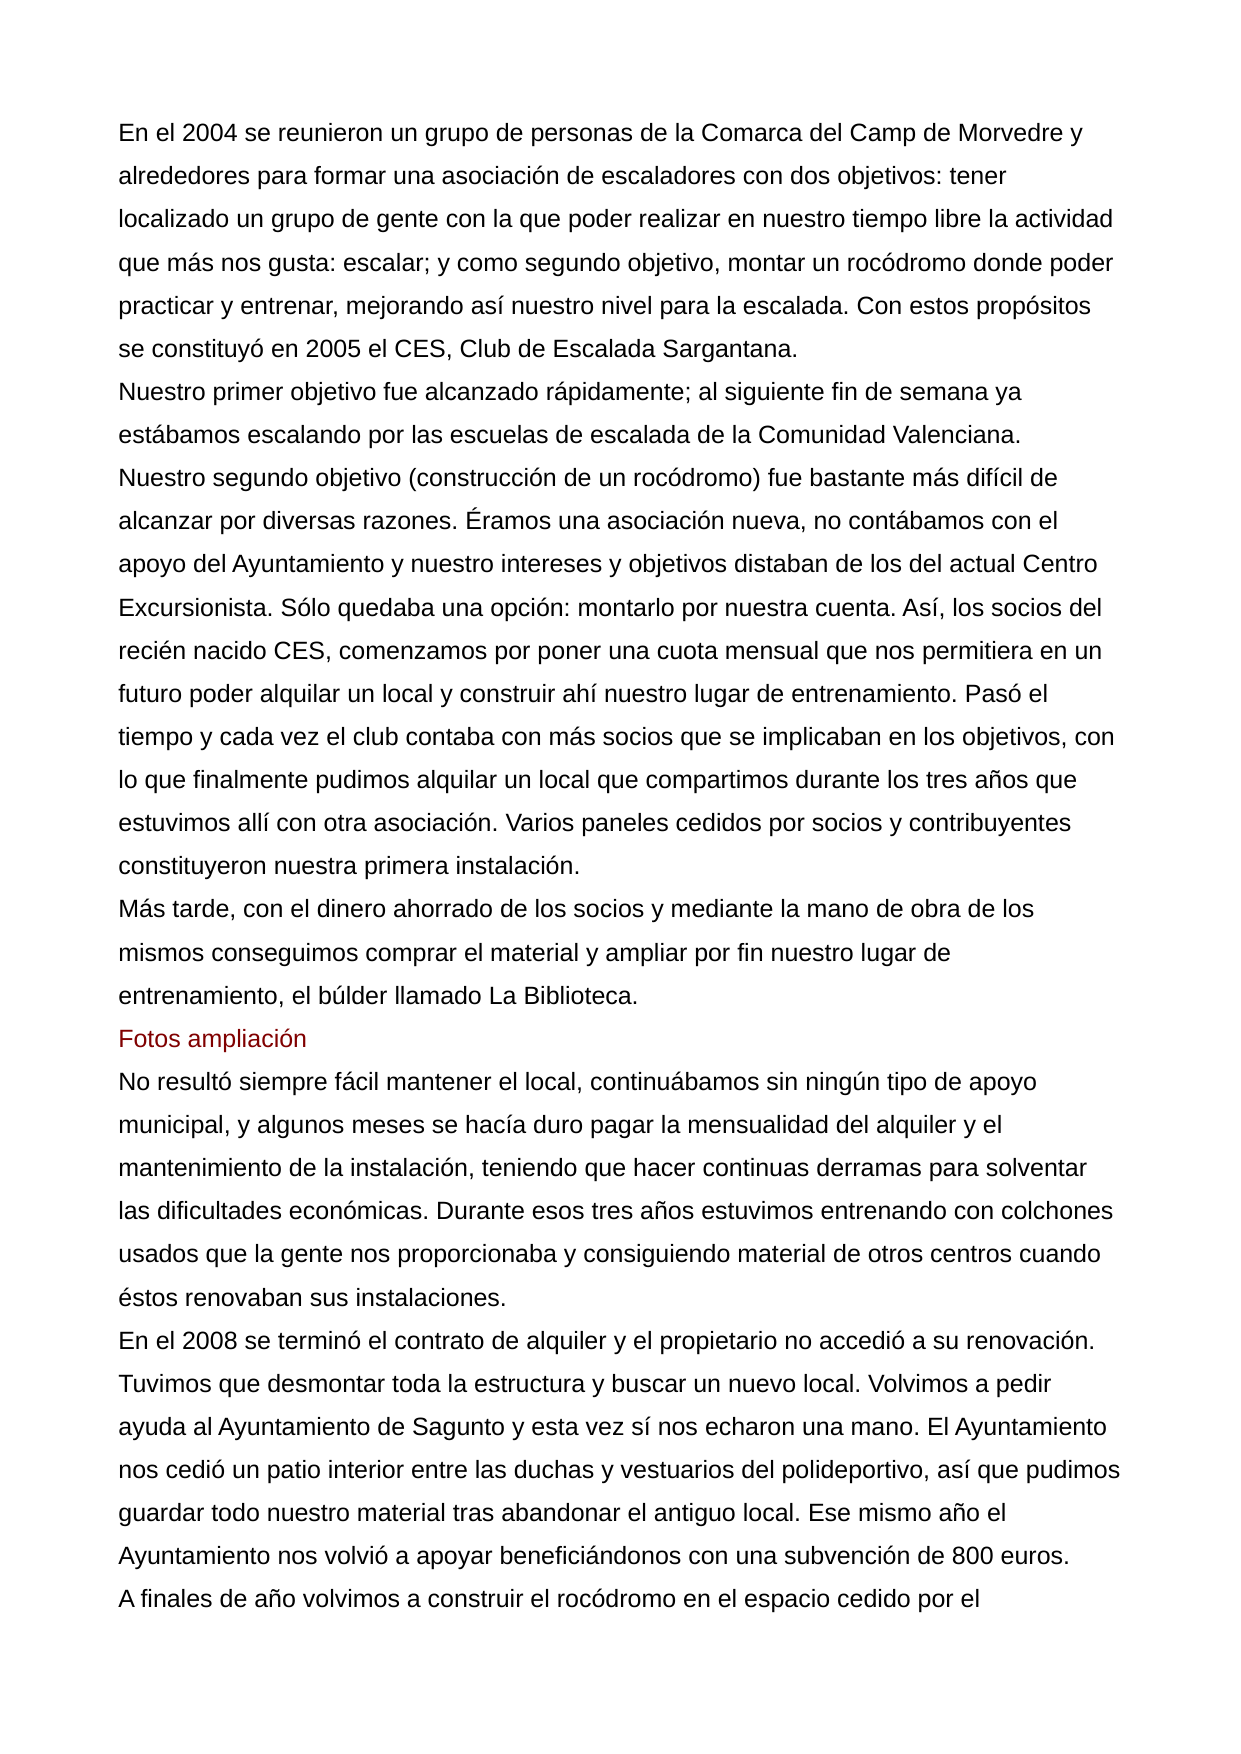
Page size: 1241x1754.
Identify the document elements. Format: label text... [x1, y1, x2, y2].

text Más tarde, con el dinero ahorrado de los socios y mediante la mano de obra de los mismos conseguimos comprar el material y ampliar por fin nuestro lugar de entrenamiento, el búlder llamado La Biblioteca. [118, 894, 1122, 1009]
text Fotos ampliación [118, 1024, 1122, 1052]
text En el 2004 se reunieron un grupo de personas de la Comarca del Camp de Morvedre y alrededores para formar una asociación de escaladores con dos objetivos: tener localizado un grupo de gente con la que poder realizar en nuestro tiempo libre la actividad que más nos gusta: escalar; y como segundo objetivo, montar un rocódromo donde poder practicar y entrenar, mejorando así nuestro nivel para la escalada. Con estos propósitos se constituyó en 2005 el CES, Club de Escalada Sargantana. [118, 118, 1122, 362]
text No resultó siempre fácil mantener el local, continuábamos sin ningún tipo de apoyo municipal, y algunos meses se hacía duro pagar la mensualidad del alquiler y el mantenimiento de la instalación, teniendo que hacer continuas derramas para solventar las dificultades económicas. Durante esos tres años estuvimos entrenando con colchones usados que la gente nos proporcionaba y consiguiendo material de otros centros cuando éstos renovaban sus instalaciones. [118, 1067, 1122, 1311]
text Nuestro segundo objetivo (construcción de un rocódromo) fue bastante más difícil de alcanzar por diversas razones. Éramos una asociación nueva, no contábamos con el apoyo del Ayuntamiento y nuestro intereses y objetivos distaban de los del actual Centro Excursionista. Sólo quedaba una opción: montarlo por nuestra cuenta. Así, los socios del recién nacido CES, comenzamos por poner una cuota mensual que nos permitiera en un futuro poder alquilar un local y construir ahí nuestro lugar de entrenamiento. Pasó el tiempo y cada vez el club contaba con más socios que se implicaban en los objetivos, con lo que finalmente pudimos alquilar un local que compartimos durante los tres años que estuvimos allí con otra asociación. Varios paneles cedidos por socios y contribuyentes constituyeron nuestra primera instalación. [118, 463, 1122, 880]
text Nuestro primer objetivo fue alcanzado rápidamente; al siguiente fin de semana ya estábamos escalando por las escuelas de escalada de la Comunidad Valenciana. [118, 377, 1122, 449]
text En el 2008 se terminó el contrato de alquiler y el propietario no accedió a su renovación. Tuvimos que desmontar toda la estructura y buscar un nuevo local. Volvimos a pedir ayuda al Ayuntamiento de Sagunto y esta vez sí nos echaron una mano. El Ayuntamiento nos cedió un patio interior entre las duchas y vestuarios del polideportivo, así que pudimos guardar todo nuestro material tras abandonar el antiguo local. Ese mismo año el Ayuntamiento nos volvió a apoyar beneficiándonos con una subvención de 800 euros. [118, 1326, 1122, 1570]
text A finales de año volvimos a construir el rocódromo en el espacio cedido por el [118, 1584, 1122, 1613]
